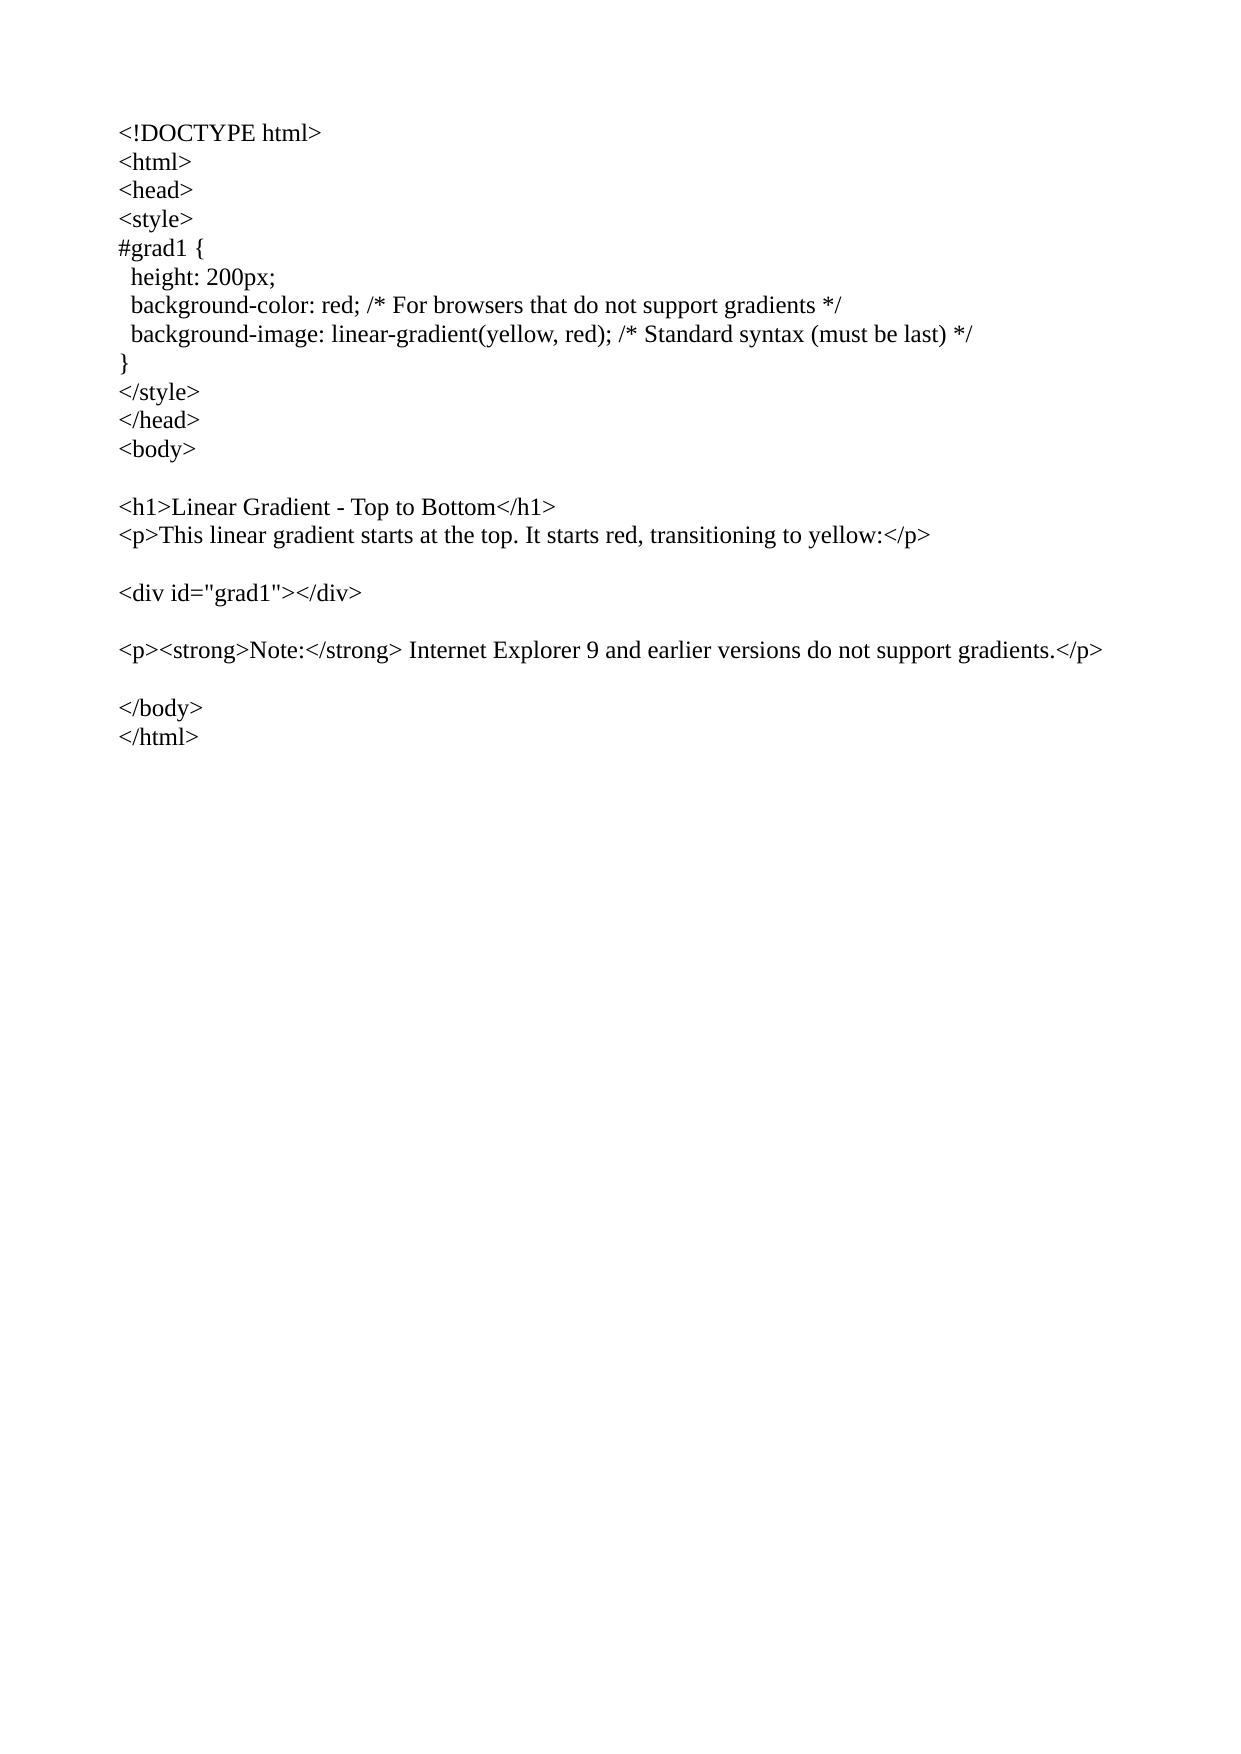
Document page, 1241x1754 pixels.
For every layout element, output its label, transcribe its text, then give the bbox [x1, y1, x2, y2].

text <html> [118, 147, 1122, 176]
text <p>This linear gradient starts at the top. It starts red, transitioning to yellow:</p> [118, 521, 1122, 549]
text height: 200px; [118, 262, 1122, 291]
text #grad1 { [118, 233, 1122, 262]
text background-color: red; /* For browsers that do not support gradients */ [118, 291, 1122, 319]
text <!DOCTYPE html> [118, 118, 1122, 147]
text background-image: linear-gradient(yellow, red); /* Standard syntax (must be last) */ [118, 319, 1122, 348]
text } [118, 348, 1122, 377]
text </head> [118, 406, 1122, 434]
text <body> [118, 434, 1122, 463]
text <p><strong>Note:</strong> Internet Explorer 9 and earlier versions do not support gradients.</p> [118, 636, 1122, 664]
text </body> [118, 693, 1122, 722]
text <style> [118, 204, 1122, 233]
text <h1>Linear Gradient - Top to Bottom</h1> [118, 492, 1122, 521]
text </html> [118, 722, 1122, 751]
text <head> [118, 176, 1122, 204]
text </style> [118, 377, 1122, 406]
text <div id="grad1"></div> [118, 578, 1122, 607]
